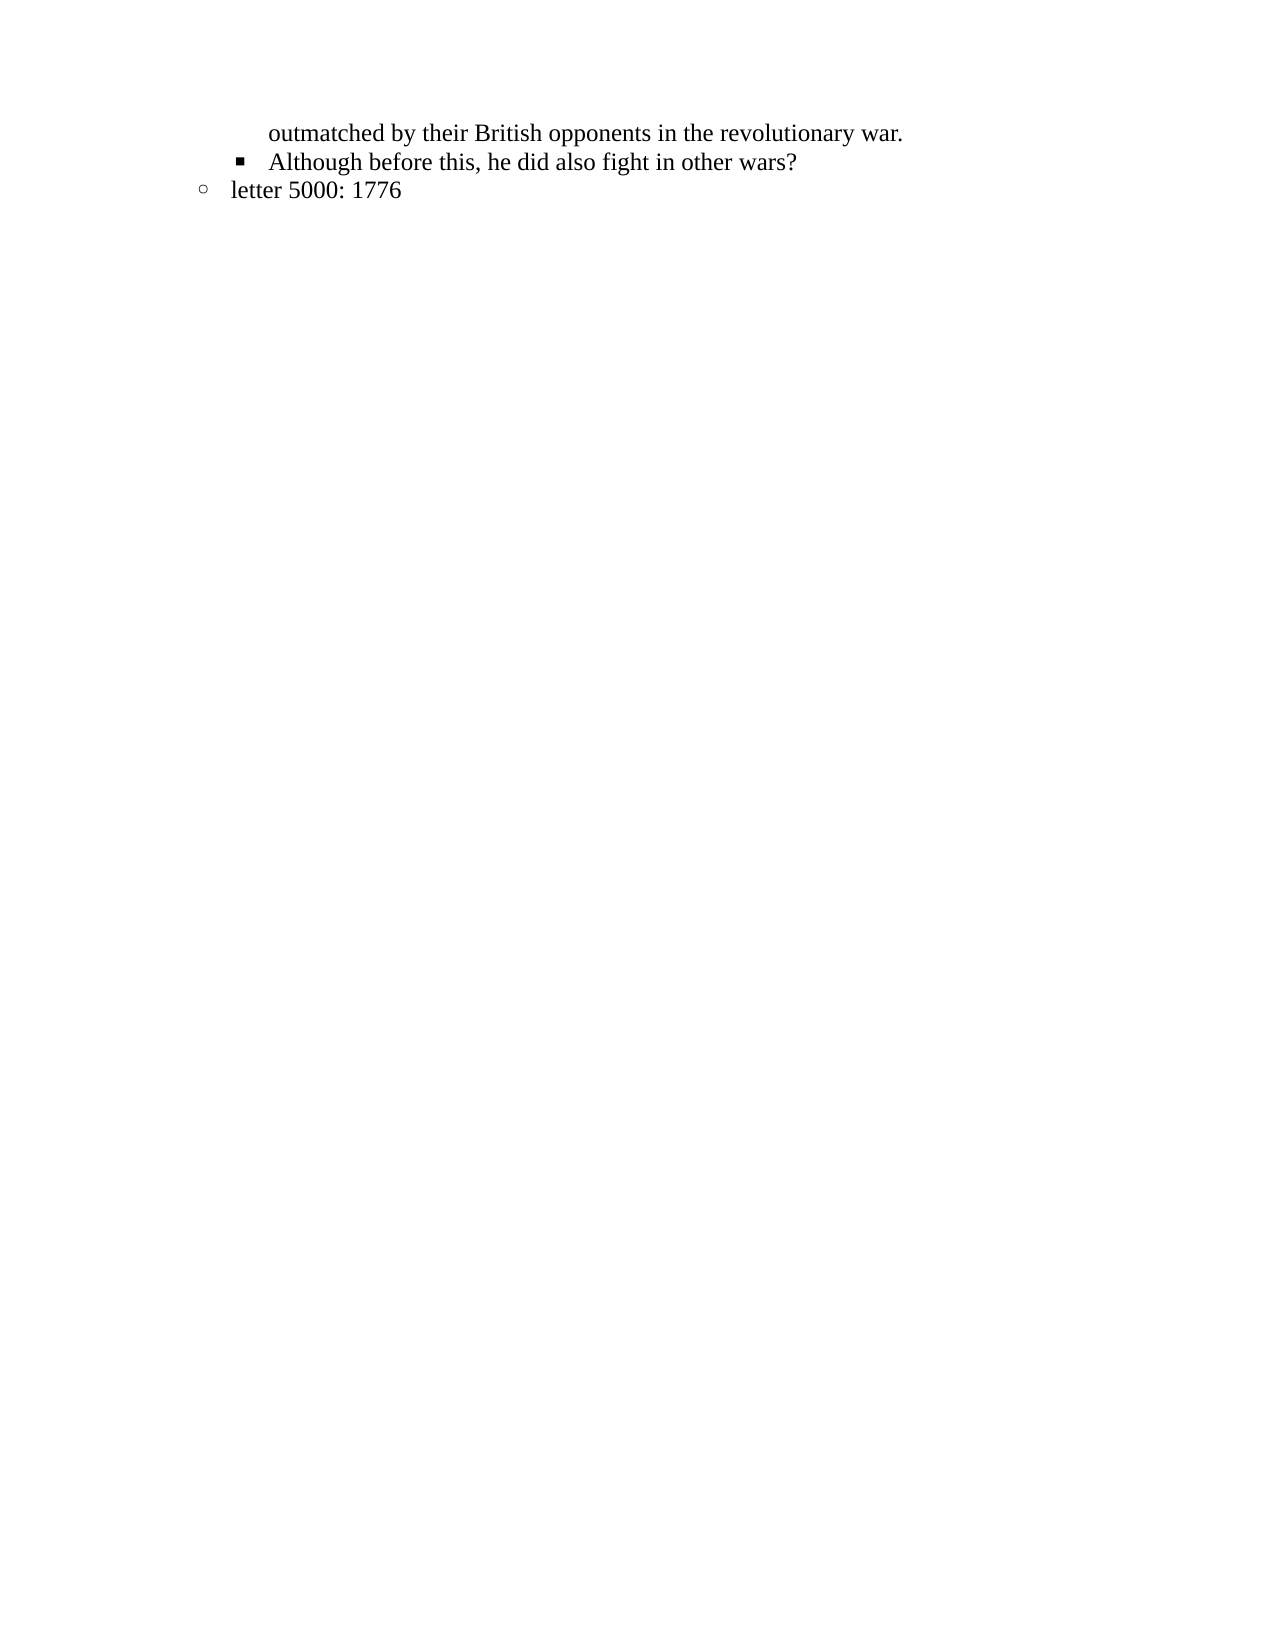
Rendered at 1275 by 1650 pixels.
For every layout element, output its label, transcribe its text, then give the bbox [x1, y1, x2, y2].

list letter 5000: 1776 [193, 176, 1157, 204]
list outmatched by their British opponents in the revolutionary war. [231, 118, 1157, 147]
list Although before this, he did also fight in other wars? [231, 147, 1157, 176]
